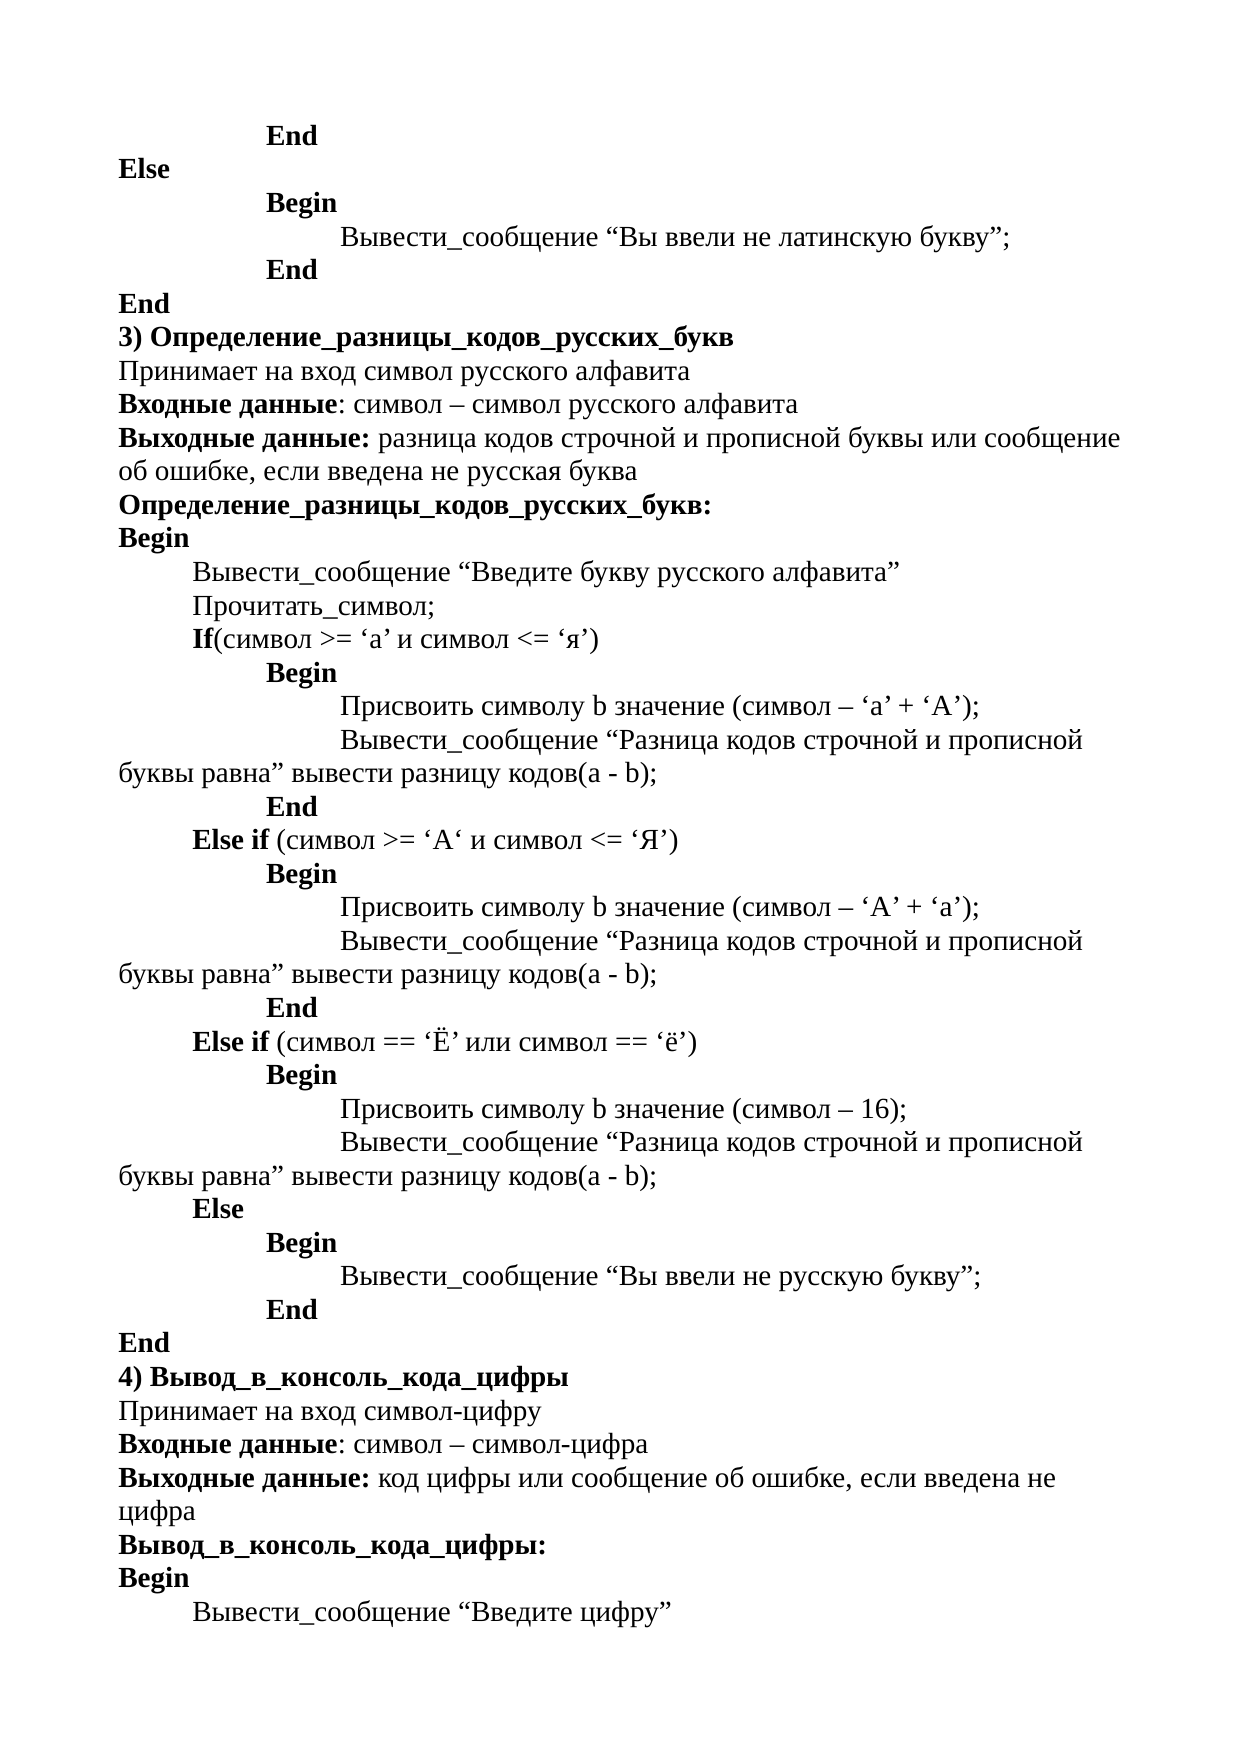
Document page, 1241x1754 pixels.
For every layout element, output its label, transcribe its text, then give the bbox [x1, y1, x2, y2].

text End [118, 118, 1122, 152]
text Begin [118, 1225, 1122, 1258]
text Begin [118, 185, 1122, 219]
text Begin [118, 1057, 1122, 1091]
text End [118, 1292, 1122, 1326]
text Вывести_сообщение “Вы ввели не латинскую букву”; [118, 219, 1122, 252]
text 4) Вывод_в_консоль_кода_цифры [118, 1359, 1122, 1393]
text Выходные данные: разница кодов строчной и прописной буквы или сообщение об ошибке, если введена не русская буква [118, 420, 1122, 487]
text Else [118, 1191, 1122, 1225]
text Begin [118, 655, 1122, 688]
text If(символ >= ‘а’ и символ <= ‘я’) [118, 621, 1122, 655]
text Присвоить символу b значение (символ – ‘a’ + ‘A’); [118, 688, 1122, 722]
text Вывести_сообщение “Разница кодов строчной и прописной буквы равна” вывести разницу кодов(a - b); [118, 923, 1122, 990]
text Begin [118, 521, 1122, 554]
text End [118, 252, 1122, 286]
text Else if (символ >= ‘А‘ и символ <= ‘Я’) [118, 822, 1122, 856]
text Вывести_сообщение “Разница кодов строчной и прописной буквы равна” вывести разницу кодов(a - b); [118, 722, 1122, 789]
text Определение_разницы_кодов_русских_букв: [118, 487, 1122, 521]
text Выходные данные: код цифры или сообщение об ошибке, если введена не цифра [118, 1460, 1122, 1527]
text 3) Определение_разницы_кодов_русских_букв [118, 319, 1122, 353]
text Присвоить символу b значение (символ – 16); [118, 1091, 1122, 1124]
text Входные данные: символ – символ русского алфавита [118, 386, 1122, 420]
text End [118, 1326, 1122, 1359]
text Вывод_в_консоль_кода_цифры: [118, 1527, 1122, 1560]
text Begin [118, 856, 1122, 889]
text End [118, 990, 1122, 1024]
text Else [118, 152, 1122, 185]
text Принимает на вход символ русского алфавита [118, 353, 1122, 386]
text Присвоить символу b значение (символ – ‘A’ + ‘a’); [118, 889, 1122, 923]
text Вывести_сообщение “Вы ввели не русскую букву”; [118, 1258, 1122, 1292]
text End [118, 286, 1122, 319]
text End [118, 789, 1122, 822]
text Begin [118, 1560, 1122, 1594]
text Вывести_сообщение “Разница кодов строчной и прописной буквы равна” вывести разницу кодов(a - b); [118, 1124, 1122, 1191]
text Принимает на вход символ-цифру [118, 1393, 1122, 1426]
text Входные данные: символ – символ-цифра [118, 1426, 1122, 1460]
text Else if (символ == ‘Ё’ или символ == ‘ё’) [118, 1024, 1122, 1057]
text Вывести_сообщение “Введите цифру” [118, 1594, 1122, 1627]
text Прочитать_символ; [118, 588, 1122, 621]
text Вывести_сообщение “Введите букву русского алфавита” [118, 554, 1122, 588]
